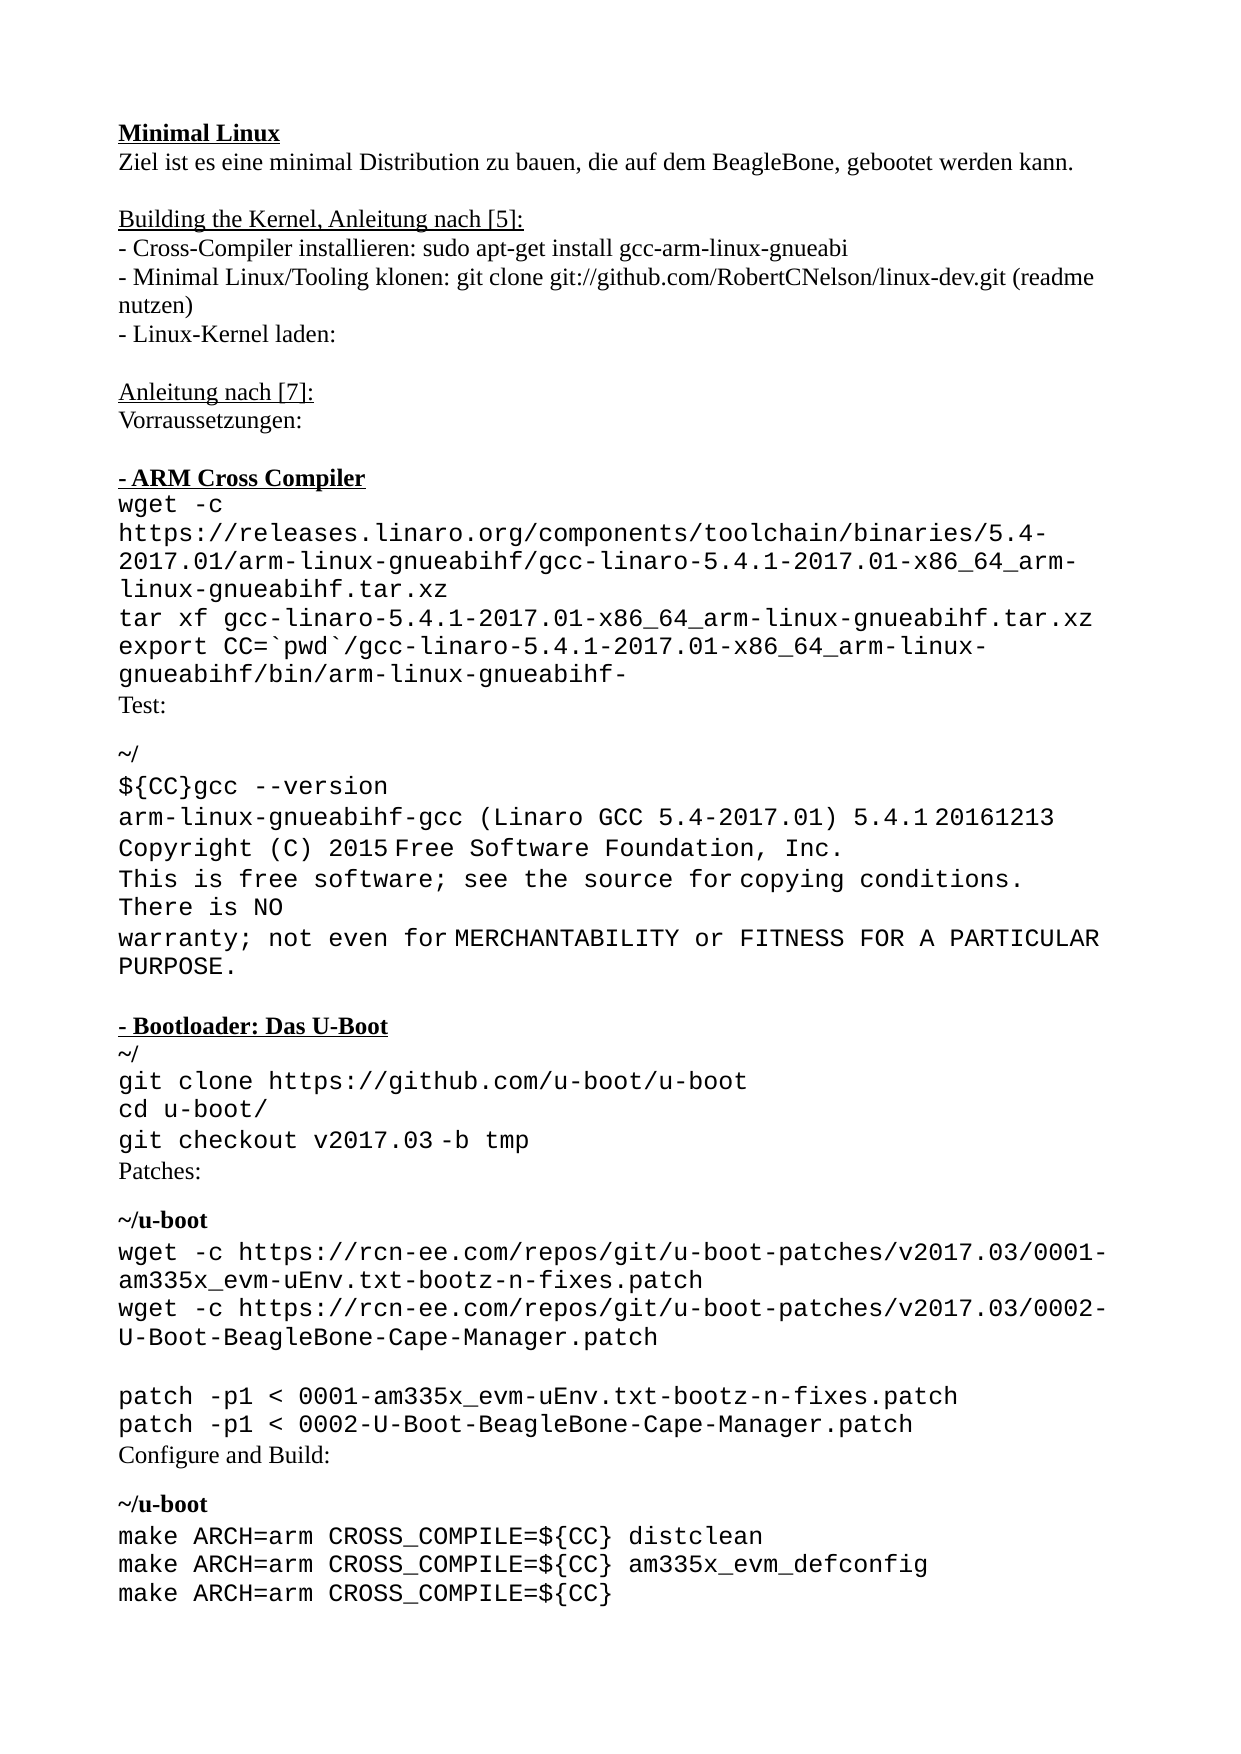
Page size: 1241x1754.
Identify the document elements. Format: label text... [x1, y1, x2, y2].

text - Bootloader: Das U-Boot [118, 1011, 1122, 1039]
text Anleitung nach [7]: [118, 377, 1122, 406]
text Minimal Linux [118, 118, 1122, 147]
text Ziel ist es eine minimal Distribution zu bauen, die auf dem BeagleBone, gebootet werden kann. [118, 147, 1122, 176]
text - Cross-Compiler installieren: sudo apt-get install gcc-arm-linux-gnueabi [118, 233, 1122, 262]
text Test: [118, 690, 1122, 719]
text - Linux-Kernel laden: [118, 319, 1122, 348]
text ~/u-boot [118, 1205, 1122, 1234]
text Patches: [118, 1156, 1122, 1184]
table_header git clone https://github.com/u-boot/u-boot cd u-boot/ git checkout v2017.03 -b tmp [118, 1068, 757, 1156]
text Vorraussetzungen: [118, 406, 1122, 434]
table_header wget -c https://rcn-ee.com/repos/git/u-boot-patches/v2017.03/0001-am335x_evm-uEnv.txt-bootz-n-fixes.patch wget -c https://rcn-ee.com/repos/git/u-boot-patches/v2017.03/0002-U-Boot-BeagleBone-Cape-Manager.patch patch -p1 < 0001-am335x_evm-uEnv.txt-bootz-n-fixes.patch patch -p1 < 0002-U-Boot-BeagleBone-Cape-Manager.patch [118, 1239, 1122, 1440]
table_header ${CC}gcc --version arm-linux-gnueabihf-gcc (Linaro GCC 5.4-2017.01) 5.4.1 20161213 Copyright (C) 2015 Free Software Foundation, Inc. This is free software; see the source for copying conditions. There is NO warranty; not even for MERCHANTABILITY or FITNESS FOR A PARTICULAR PURPOSE. [118, 774, 1122, 982]
text ~/u-boot [118, 1489, 1122, 1518]
table_header make ARCH=arm CROSS_COMPILE=${CC} distclean make ARCH=arm CROSS_COMPILE=${CC} am335x_evm_defconfig make ARCH=arm CROSS_COMPILE=${CC} [118, 1524, 941, 1609]
text ~/ [118, 1039, 1122, 1068]
text - ARM Cross Compiler [118, 463, 1122, 492]
text Building the Kernel, Anleitung nach [5]: [118, 204, 1122, 233]
text ~/ [118, 739, 1122, 768]
text - Minimal Linux/Tooling klonen: git clone git://github.com/RobertCNelson/linux-dev.git (readme nutzen) [118, 262, 1122, 319]
table_header wget -c https://releases.linaro.org/components/toolchain/binaries/5.4-2017.01/arm-linux-gnueabihf/gcc-linaro-5.4.1-2017.01-x86_64_arm-linux-gnueabihf.tar.xz tar xf gcc-linaro-5.4.1-2017.01-x86_64_arm-linux-gnueabihf.tar.xz export CC=`pwd`/gcc-linaro-5.4.1-2017.01-x86_64_arm-linux-gnueabihf/bin/arm-linux-gnueabihf- [118, 492, 1122, 690]
text Configure and Build: [118, 1440, 1122, 1469]
